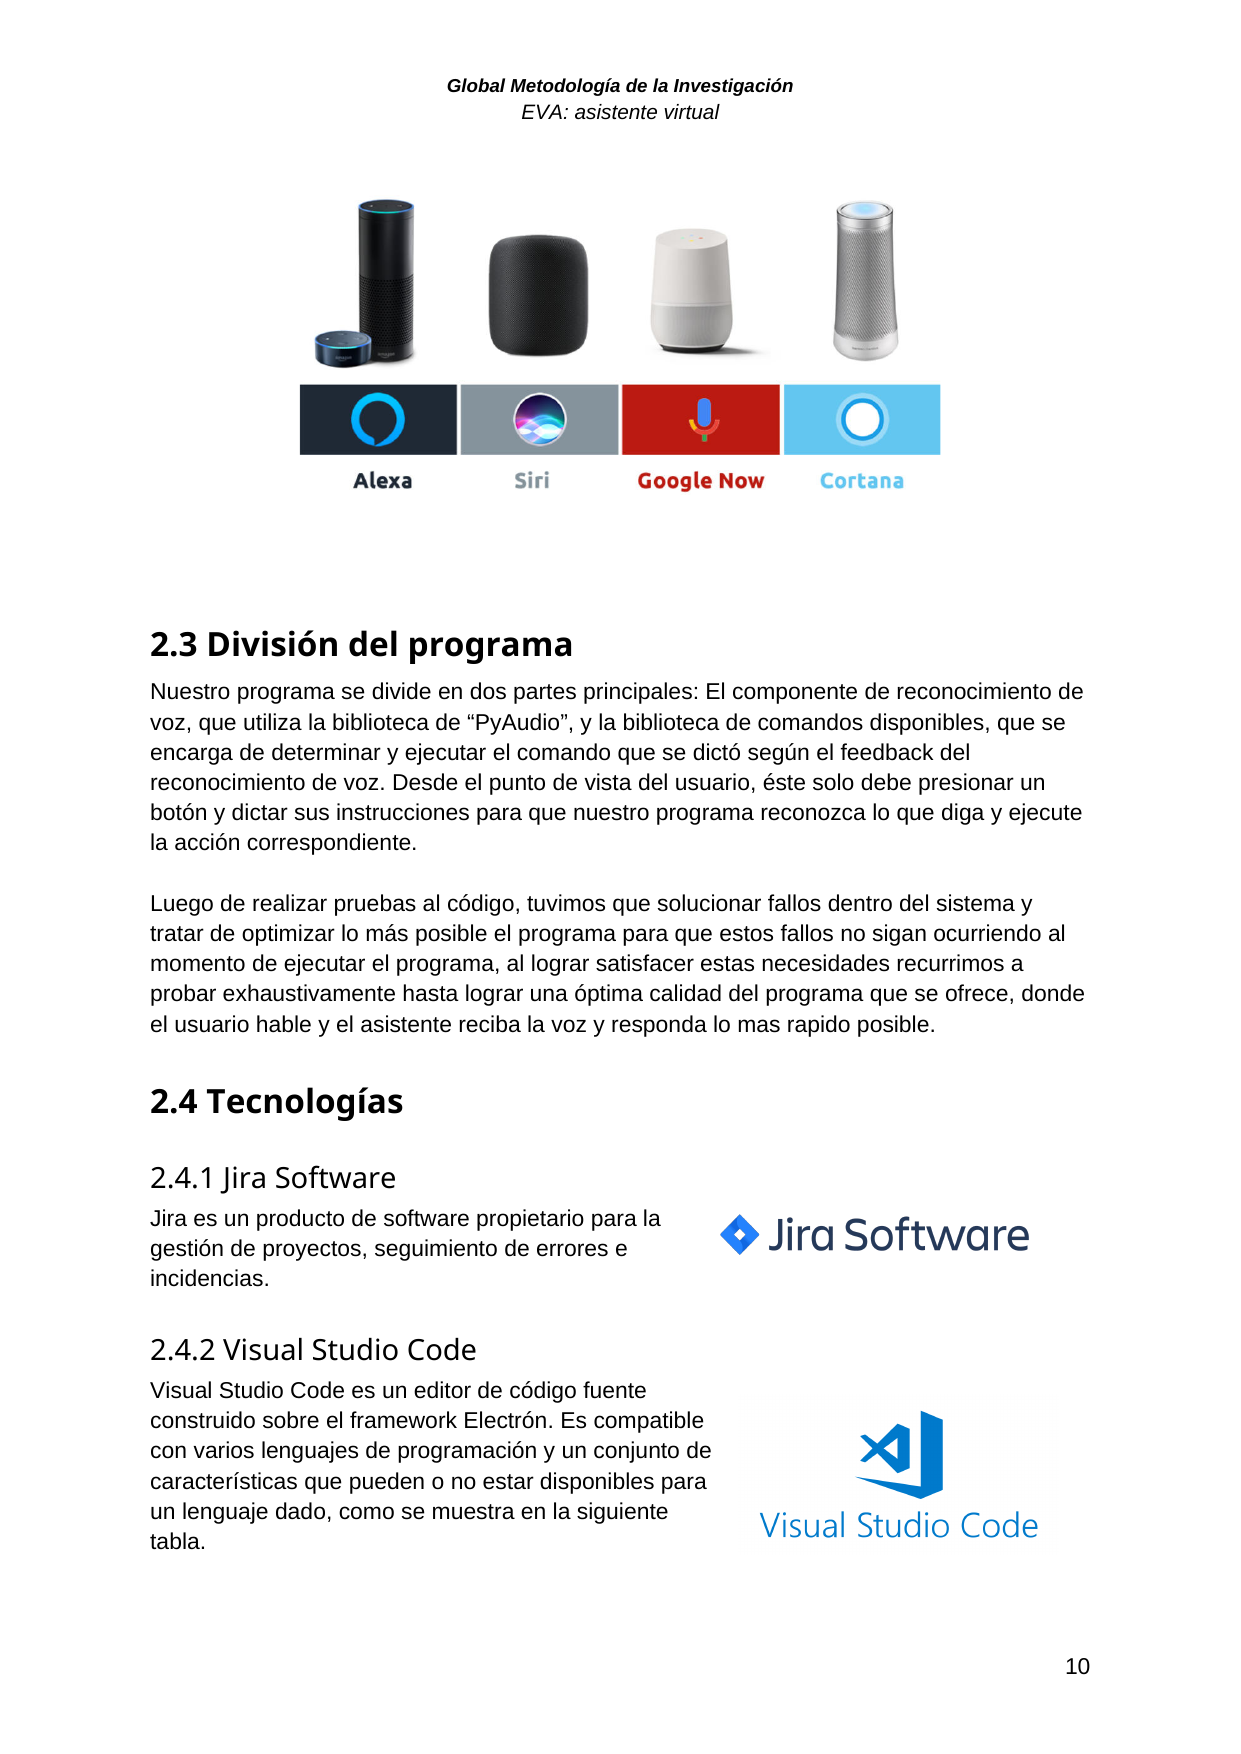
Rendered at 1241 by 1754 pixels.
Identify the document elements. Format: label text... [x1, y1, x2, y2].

subtitle [1031, 1157, 1090, 1197]
text Nuestro programa se divide en dos partes principales: El componente de reconocimiento de voz, que utiliza la biblioteca de “PyAudio”, y la biblioteca de comandos disponibles, que se encarga de determinar y ejecutar el comando que se dictó según el feedback del reconocimiento de voz. Desde el punto de vista del usuario, éste solo debe presionar un botón y dictar sus instrucciones para que nuestro programa reconozca lo que diga y ejecute la acción correspondiente. [150, 678, 1090, 856]
text Jira es un producto de software propietario para la gestión de proyectos, seguimiento de errores e incidencias. [150, 1205, 718, 1292]
picture [737, 1394, 1060, 1555]
subtitle 2.4.2 Visual Studio Code [150, 1329, 1090, 1369]
subtitle 2.3 División del programa [150, 620, 1090, 666]
picture [299, 180, 941, 500]
picture [718, 1147, 1031, 1323]
subtitle 2.4 Tecnologías [150, 1078, 1090, 1124]
text Luego de realizar pruebas al código, tuvimos que solucionar fallos dentro del sistema y tratar de optimizar lo más posible el programa para que estos fallos no sigan ocurriendo al momento de ejecutar el programa, al lograr satisfacer estas necesidades recurrimos a probar exhaustivamente hasta lograr una óptima calidad del programa que se ofrece, donde el usuario hable y el asistente reciba la voz y responda lo mas rapido posible. [150, 890, 1090, 1037]
text Visual Studio Code es un editor de código fuente construido sobre el framework Electrón. Es compatible con varios lenguajes de programación y un conjunto de características que pueden o no estar disponibles para un lenguaje dado, como se muestra en la siguiente tabla. [150, 1377, 1090, 1554]
text [1031, 1205, 1090, 1292]
subtitle 2.4.1 Jira Software [150, 1157, 718, 1197]
